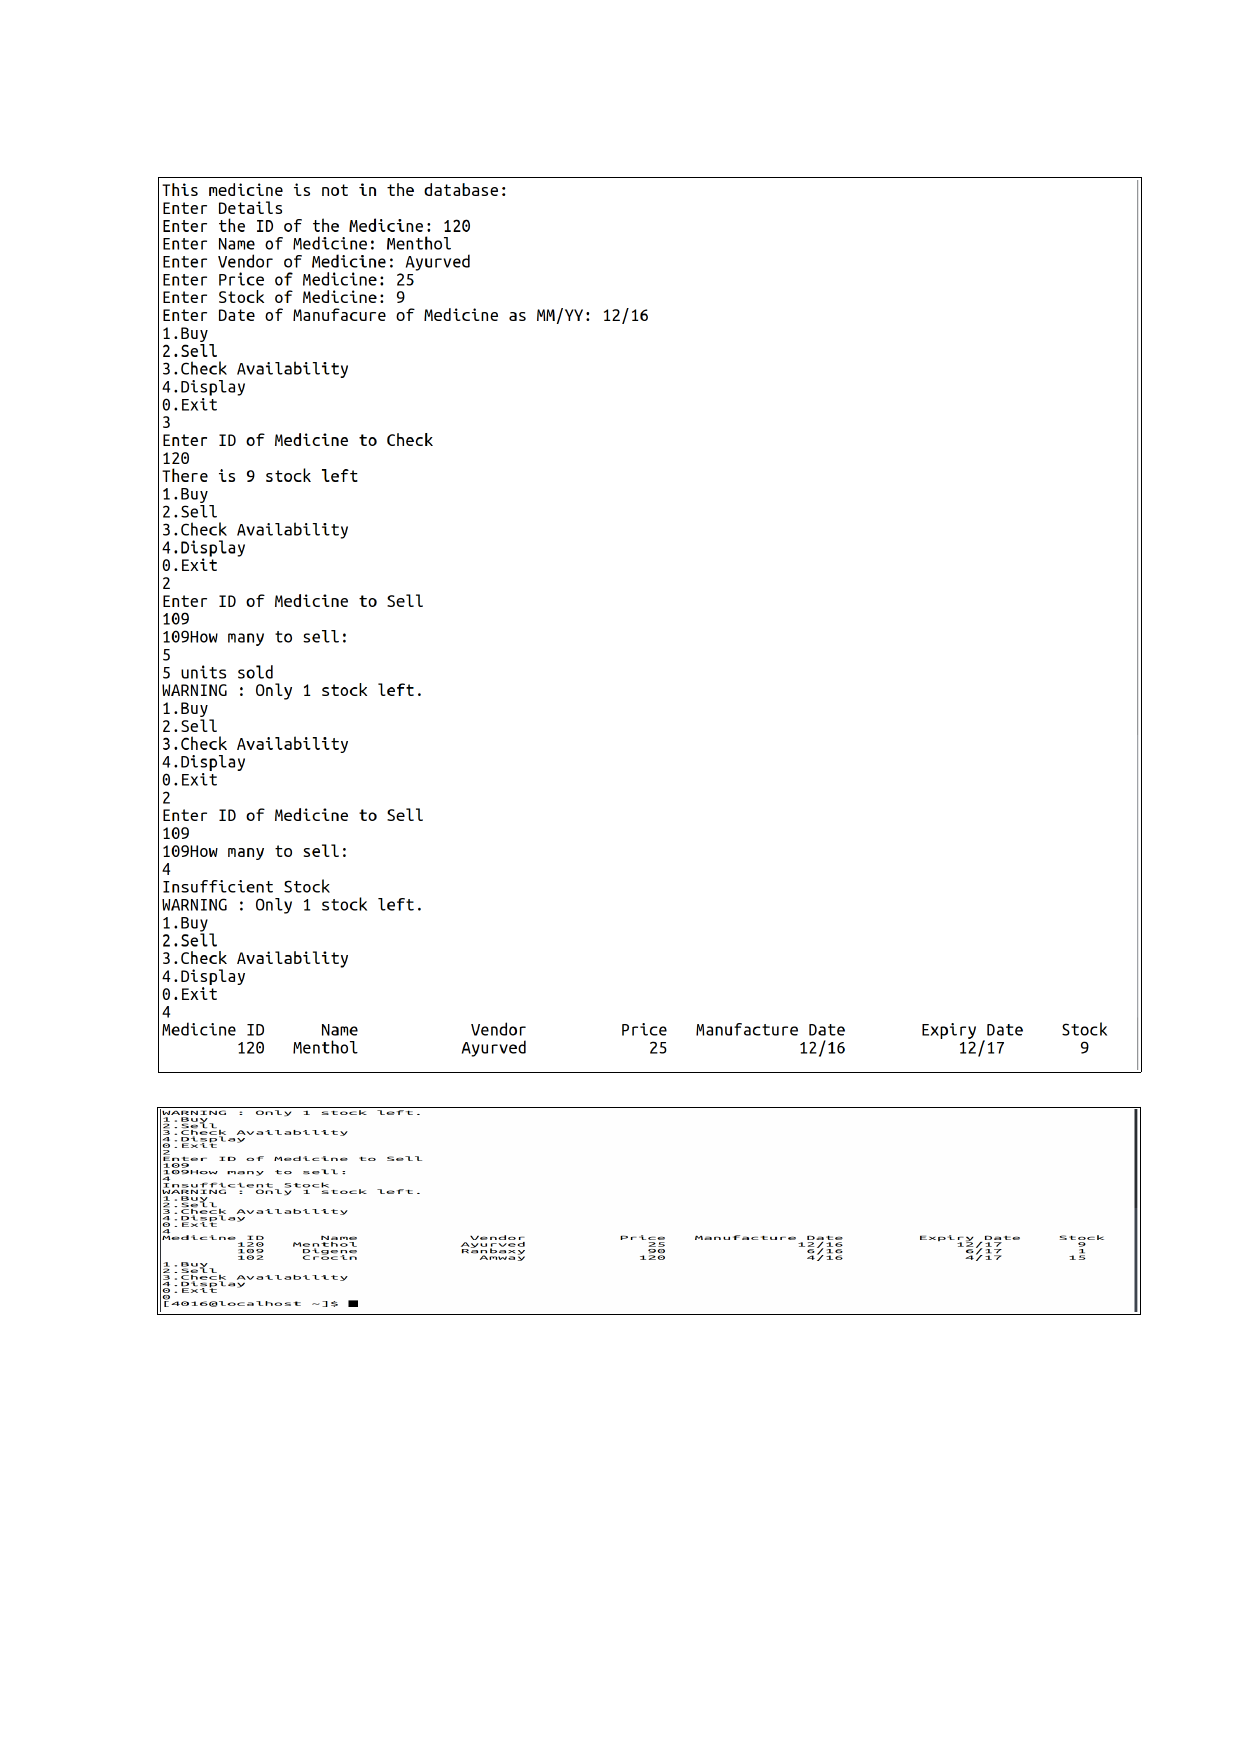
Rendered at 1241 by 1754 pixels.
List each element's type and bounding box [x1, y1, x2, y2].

picture [161, 180, 1139, 1070]
